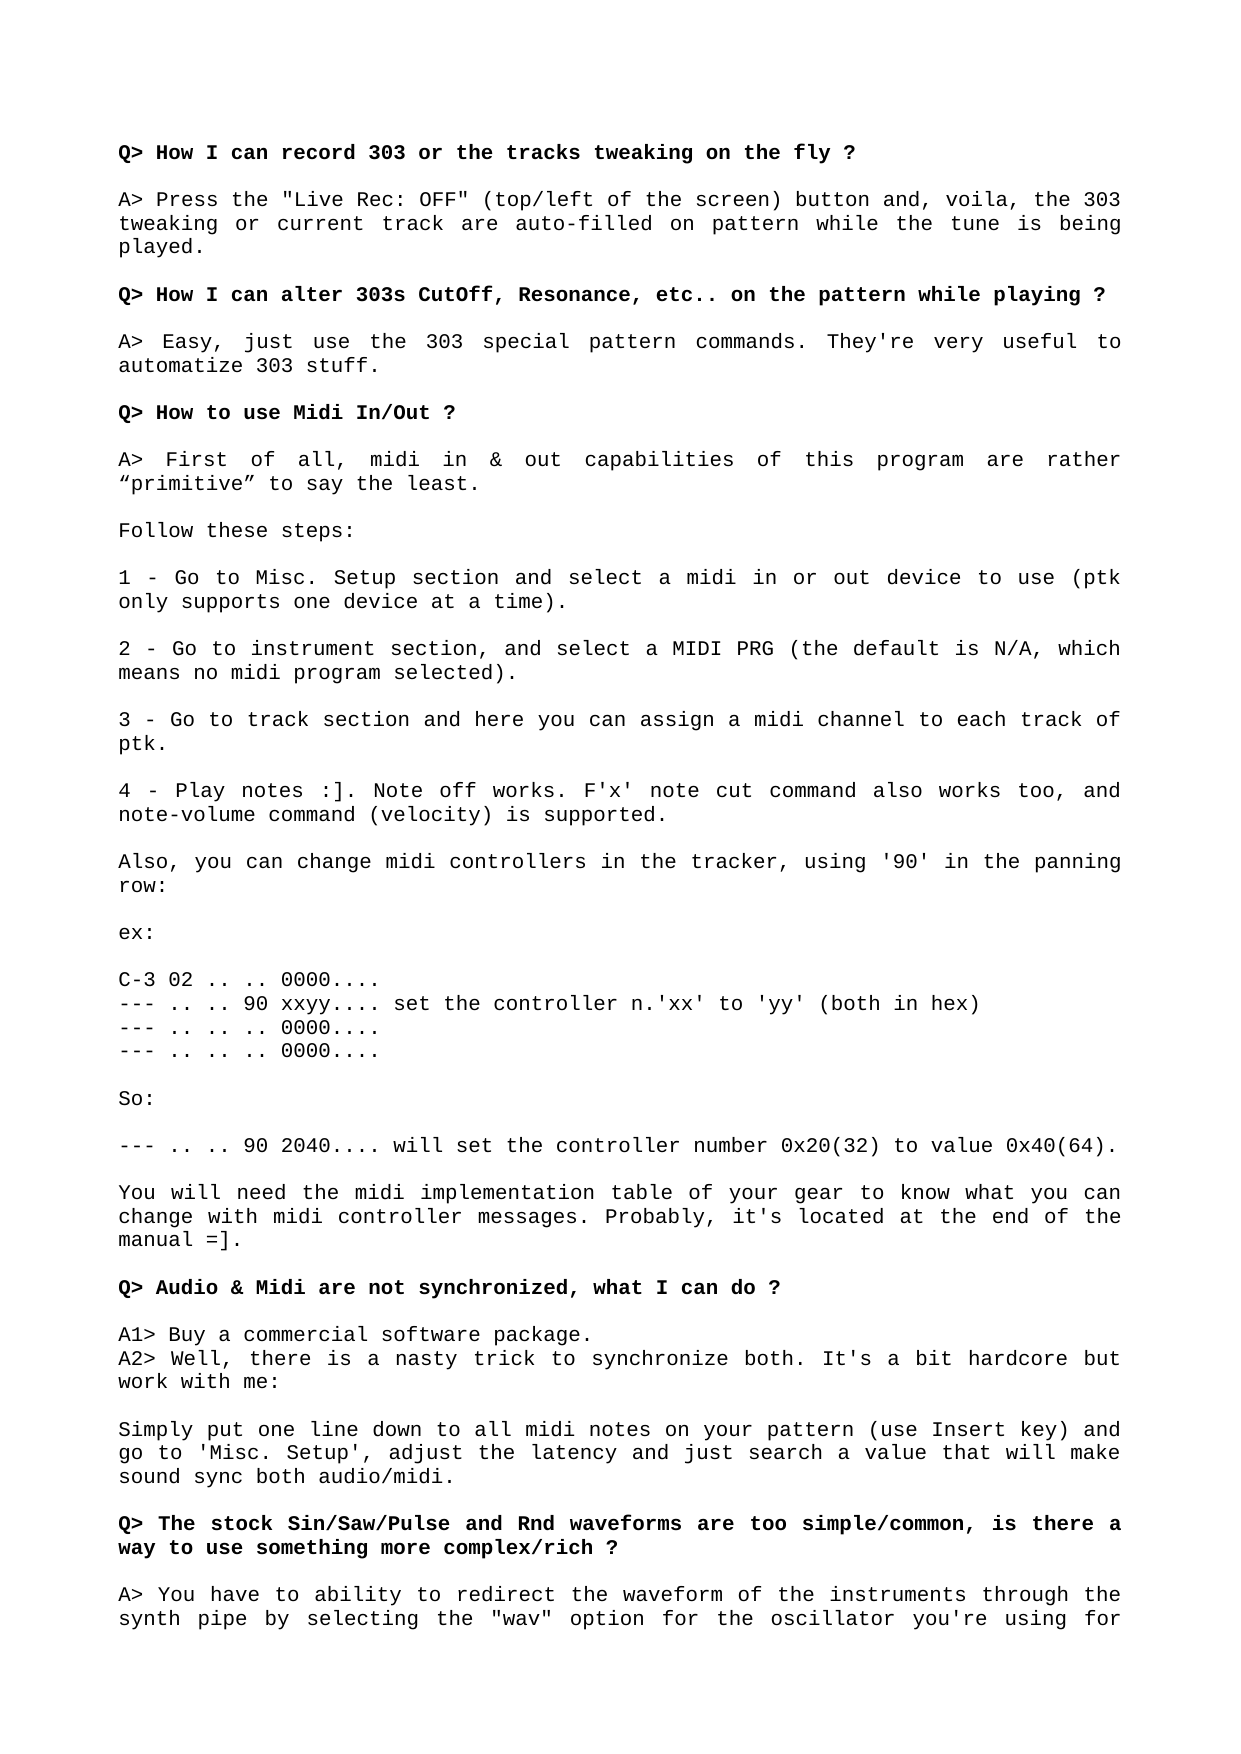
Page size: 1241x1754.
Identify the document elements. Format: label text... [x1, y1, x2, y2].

text A2> Well, there is a nasty trick to synchronize both. It's a bit hardcore but work with me: [118, 1348, 1122, 1395]
text A> Press the "Live Rec: OFF" (top/left of the screen) button and, voila, the 303 tweaking or current track are auto-filled on pattern while the tune is being played. [118, 189, 1122, 260]
text Follow these steps: [118, 520, 1122, 544]
text Q> Audio & Midi are not synchronized, what I can do ? [118, 1277, 1122, 1300]
text 3 - Go to track section and here you can assign a midi channel to each track of ptk. [118, 709, 1122, 757]
text 4 - Play notes :]. Note off works. F'x' note cut command also works too, and note-volume command (velocity) is supported. [118, 780, 1122, 827]
text 2 - Go to instrument section, and select a MIDI PRG (the default is N/A, which means no midi program selected). [118, 638, 1122, 686]
text --- .. .. .. 0000.... [118, 1040, 1122, 1064]
text A> Easy, just use the 303 special pattern commands. They're very useful to automatize 303 stuff. [118, 331, 1122, 378]
text Q> The stock Sin/Saw/Pulse and Rnd waveforms are too simple/common, is there a way to use something more complex/rich ? [118, 1513, 1122, 1561]
text Simply put one line down to all midi notes on your pattern (use Insert key) and go to 'Misc. Setup', adjust the latency and just search a value that will make sound sync both audio/midi. [118, 1419, 1122, 1489]
text --- .. .. .. 0000.... [118, 1017, 1122, 1040]
text C-3 02 .. .. 0000.... [118, 969, 1122, 993]
text A1> Buy a commercial software package. [118, 1324, 1122, 1348]
text --- .. .. 90 2040.... will set the controller number 0x20(32) to value 0x40(64). [118, 1135, 1122, 1158]
text ex: [118, 922, 1122, 946]
text You will need the midi implementation table of your gear to know what you can change with midi controller messages. Probably, it's located at the end of the manual =]. [118, 1182, 1122, 1253]
text A> You have to ability to redirect the waveform of the instruments through the synth pipe by selecting the "wav" option for the oscillator you're using for [118, 1584, 1122, 1631]
text So: [118, 1088, 1122, 1111]
text 1 - Go to Misc. Setup section and select a midi in or out device to use (ptk only supports one device at a time). [118, 567, 1122, 615]
text A> First of all, midi in & out capabilities of this program are rather “primitive” to say the least. [118, 449, 1122, 496]
text Also, you can change midi controllers in the tracker, using '90' in the panning row: [118, 851, 1122, 898]
text Q> How to use Midi In/Out ? [118, 402, 1122, 426]
text Q> How I can alter 303s CutOff, Resonance, etc.. on the pattern while playing ? [118, 284, 1122, 307]
text Q> How I can record 303 or the tracks tweaking on the fly ? [118, 142, 1122, 165]
text --- .. .. 90 xxyy.... set the controller n.'xx' to 'yy' (both in hex) [118, 993, 1122, 1017]
